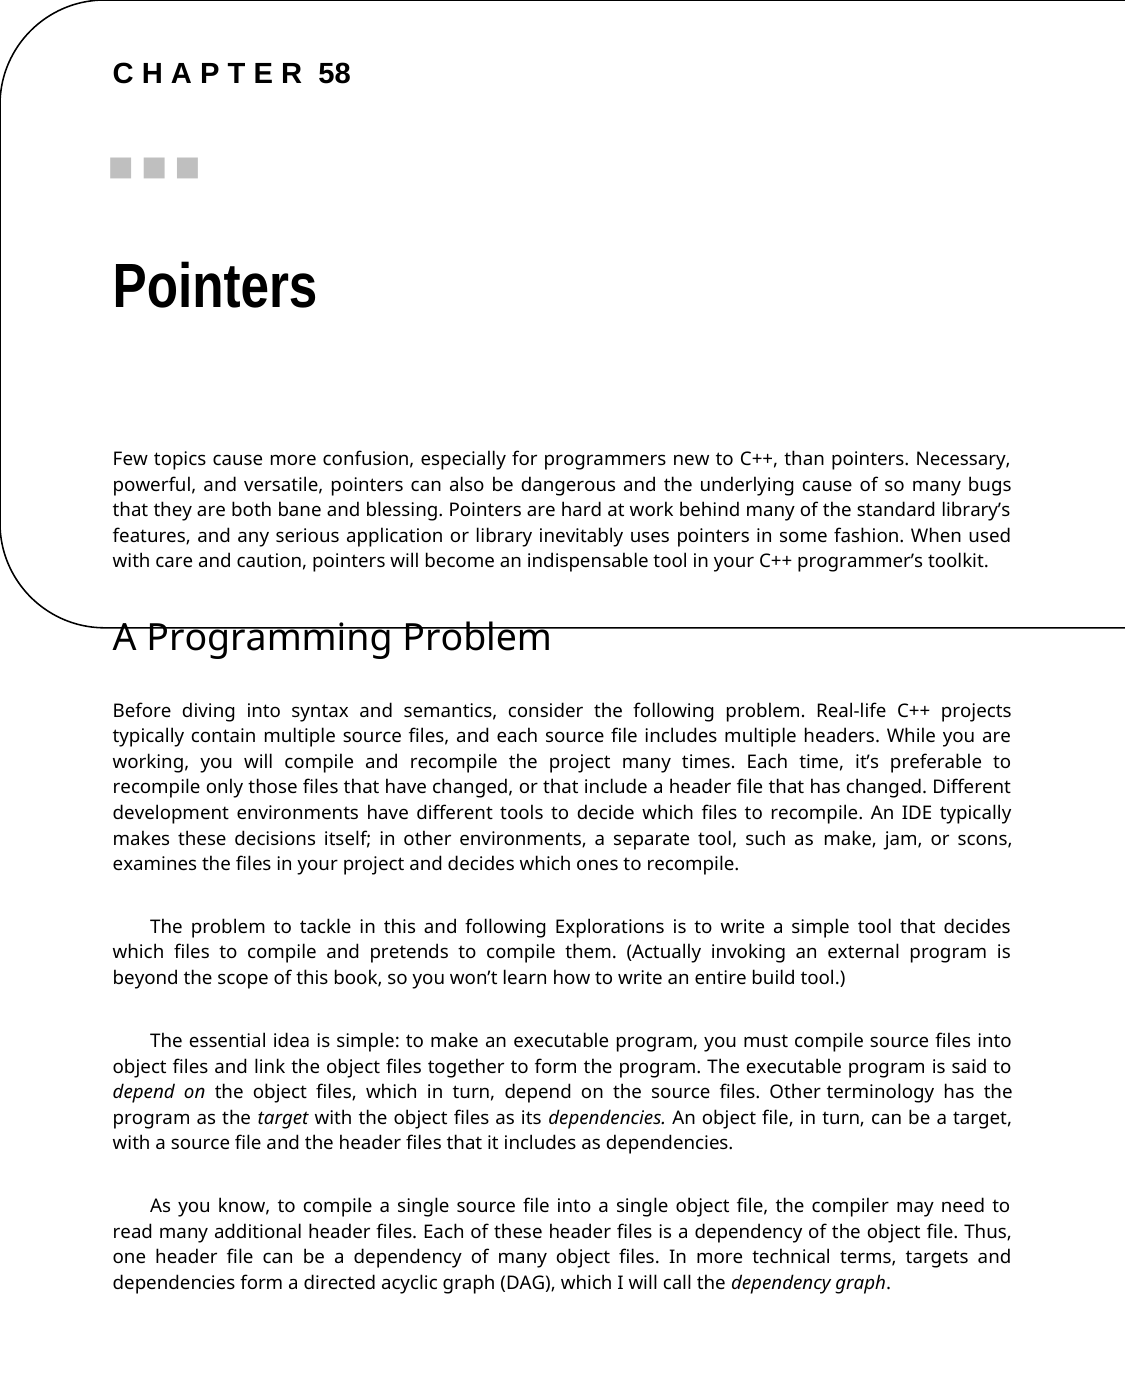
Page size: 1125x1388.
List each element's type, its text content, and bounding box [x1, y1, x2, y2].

text The problem to tackle in this and following Explorations is to write a simple tool that decides which files to compile and pretends to compile them. (Actually invoking an external program is beyond the scope of this book, so you won’t learn how to write an entire build tool.) [112, 913, 1012, 990]
text The essential idea is simple: to make an executable program, you must compile source files into object files and link the object files together to form the program. The executable program is said to depend on the object files, which in turn, depend on the source files. Other terminology has the program as the target with the object files as its dependencies. An object file, in turn, can be a target, with a source file and the header files that it includes as dependencies. [112, 1027, 1012, 1155]
text Before diving into syntax and semantics, consider the following problem. Real-life C++ projects typically contain multiple source files, and each source file includes multiple headers. While you are working, you will compile and recompile the project many times. Each time, it’s preferable to recompile only those files that have changed, or that include a header file that has changed. Different development environments have different tools to decide which files to recompile. An IDE typically makes these decisions itself; in other environments, a separate tool, such as make, jam, or scons, examines the files in your project and decides which ones to recompile. [112, 697, 1012, 876]
text Few topics cause more confusion, especially for programmers new to C++, than pointers. Necessary, powerful, and versatile, pointers can also be dangerous and the underlying cause of so many bugs that they are both bane and blessing. Pointers are hard at work behind many of the standard library’s features, and any serious application or library inevitably uses pointers in some fashion. When used with care and caution, pointers will become an indispensable tool in your C++ programmer’s toolkit. [112, 446, 1012, 573]
subtitle [112, 611, 1012, 627]
text As you know, to compile a single source file into a single object file, the compiler may need to read many additional header files. Each of these header files is a dependency of the object file. Thus, one header file can be a dependency of many object files. In more technical terms, targets and dependencies form a directed acyclic graph (DAG), which I will call the dependency graph. [112, 1192, 1012, 1294]
subtitle A Programming Problem [112, 629, 1012, 662]
title Pointers [112, 249, 1012, 321]
